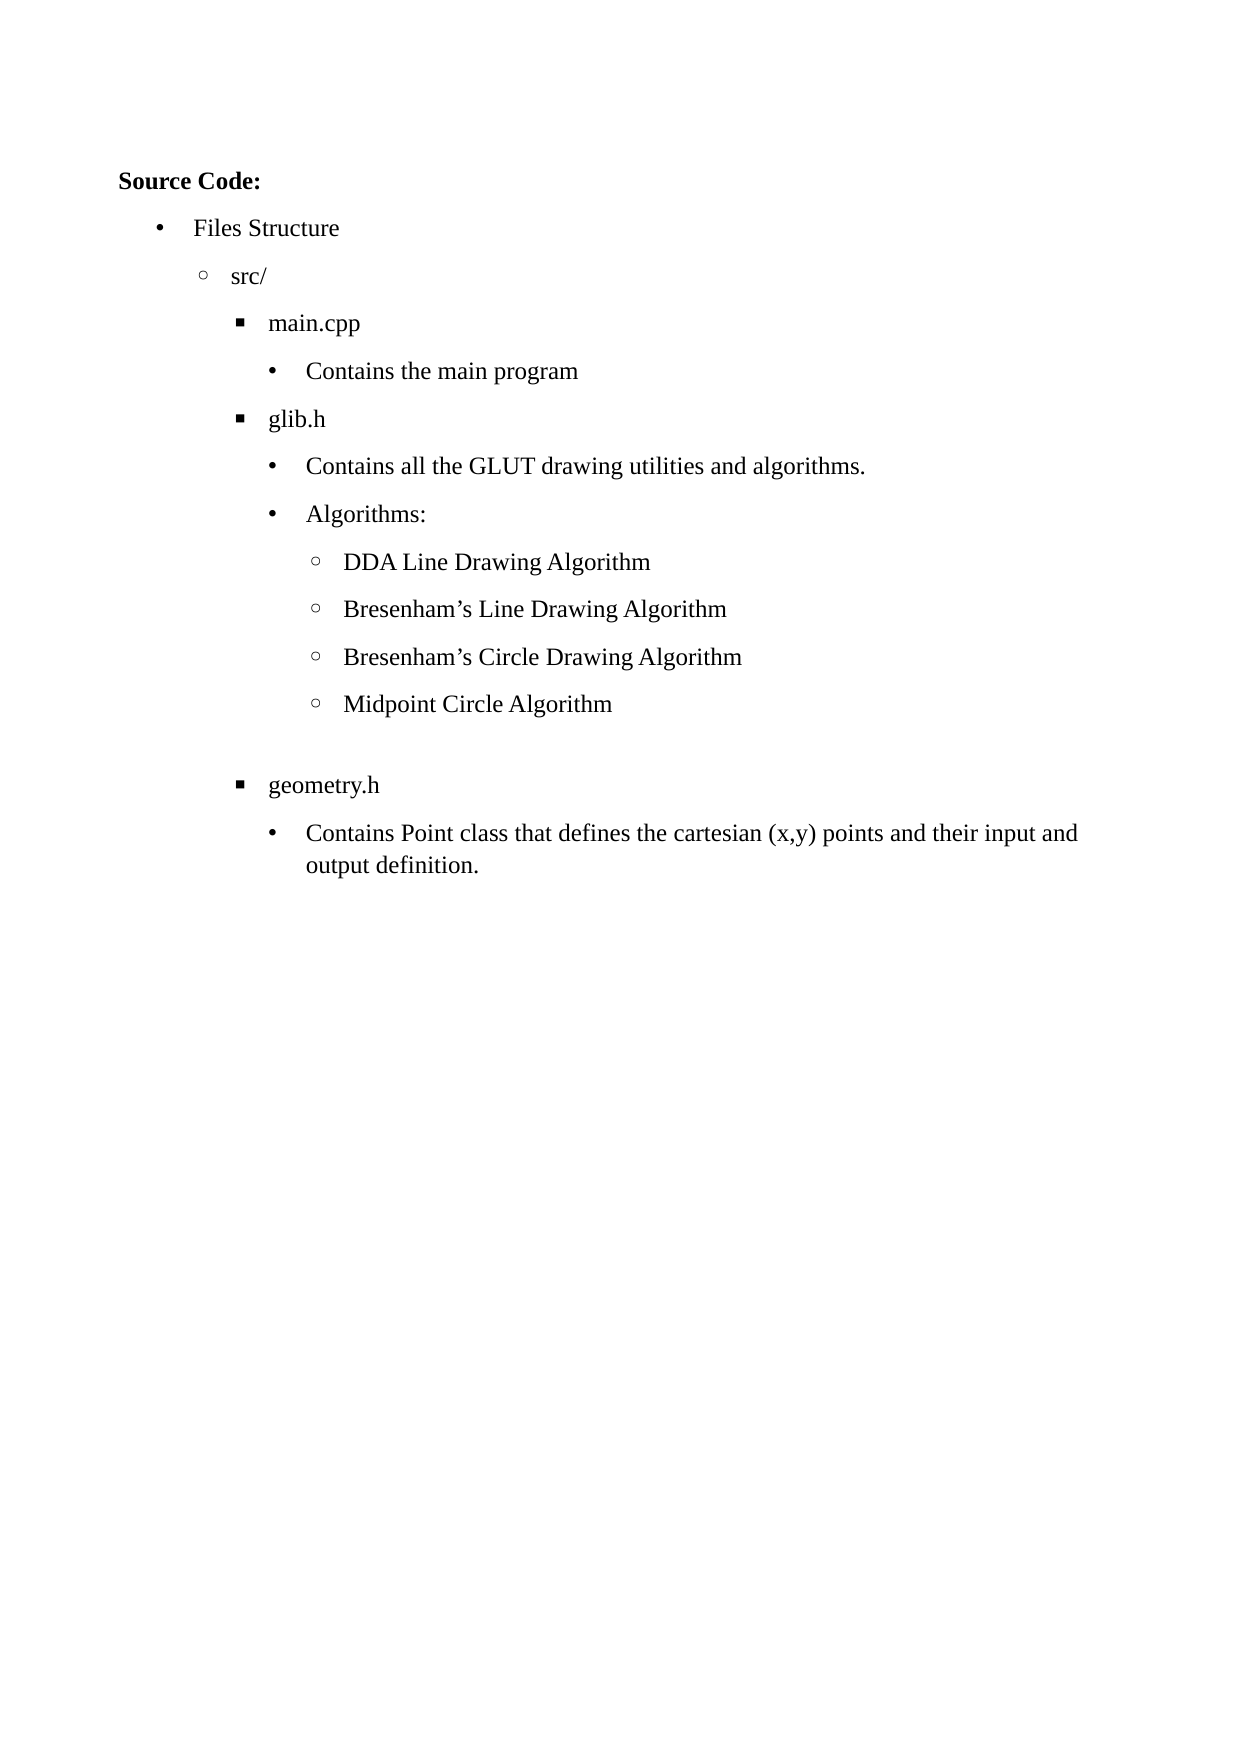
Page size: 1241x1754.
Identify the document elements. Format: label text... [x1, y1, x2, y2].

list glib.h [231, 404, 1122, 432]
text Source Code: [118, 166, 1122, 194]
list main.cpp [231, 308, 1122, 337]
list Algorithms: [268, 499, 1122, 528]
list Files Structure [156, 213, 1122, 242]
list Bresenham’s Line Drawing Algorithm [306, 594, 1122, 623]
list src/ [193, 261, 1122, 290]
list Midpoint Circle Algorithm [306, 689, 1122, 751]
list geometry.h [231, 770, 1122, 799]
list Contains Point class that defines the cartesian (x,y) points and their input and output definition. [268, 818, 1122, 879]
list Contains the main program [268, 356, 1122, 385]
list Contains all the GLUT drawing utilities and algorithms. [268, 451, 1122, 480]
list Bresenham’s Circle Drawing Algorithm [306, 642, 1122, 671]
list DDA Line Drawing Algorithm [306, 547, 1122, 575]
